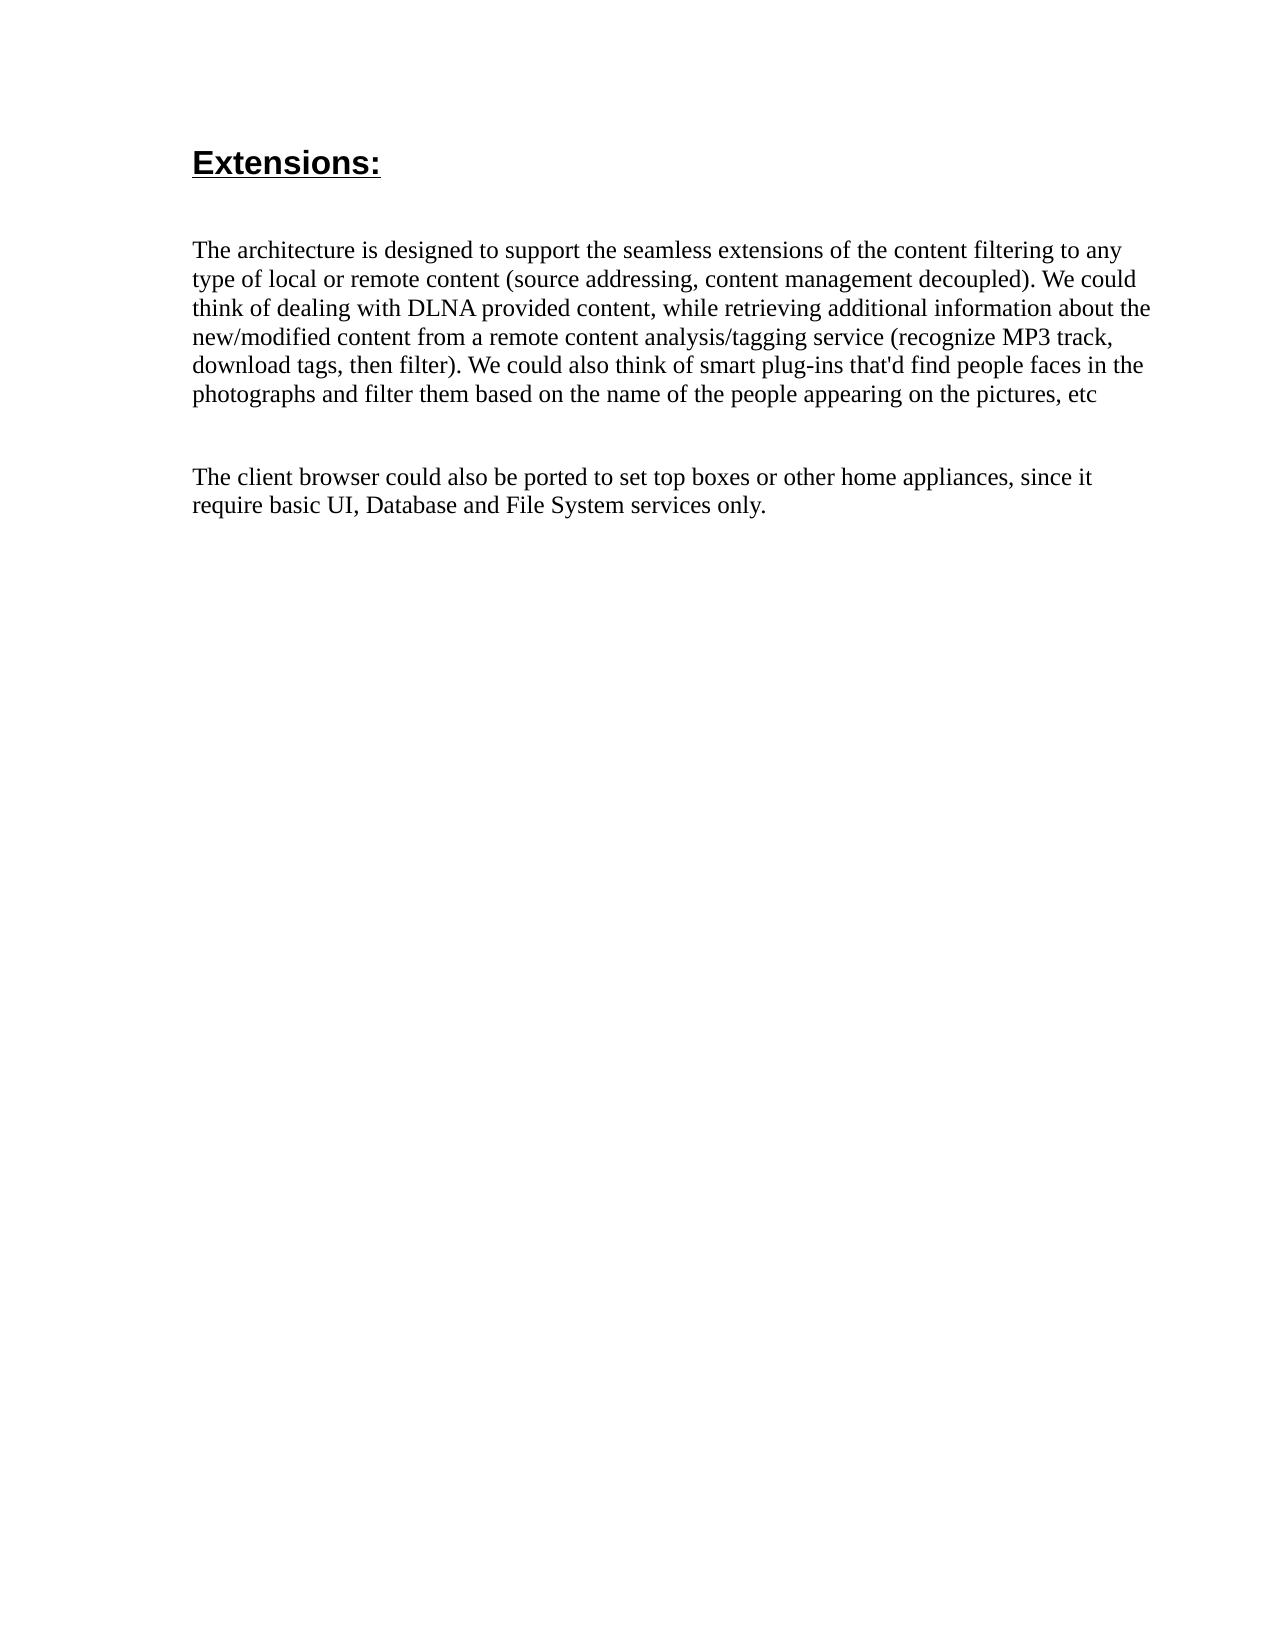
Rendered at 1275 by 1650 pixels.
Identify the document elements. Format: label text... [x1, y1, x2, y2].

text The architecture is designed to support the seamless extensions of the content filtering to any type of local or remote content (source addressing, content management decoupled). We could think of dealing with DLNA provided content, while retrieving additional information about the new/modified content from a remote content analysis/tagging service (recognize MP3 track, download tags, then filter). We could also think of smart plug-ins that'd find people faces in the photographs and filter them based on the name of the people appearing on the pictures, etc [192, 235, 1157, 408]
text The client browser could also be ported to set top boxes or other home appliances, since it require basic UI, Database and File System services only. [192, 462, 1157, 519]
subtitle Extensions: [192, 143, 1157, 182]
